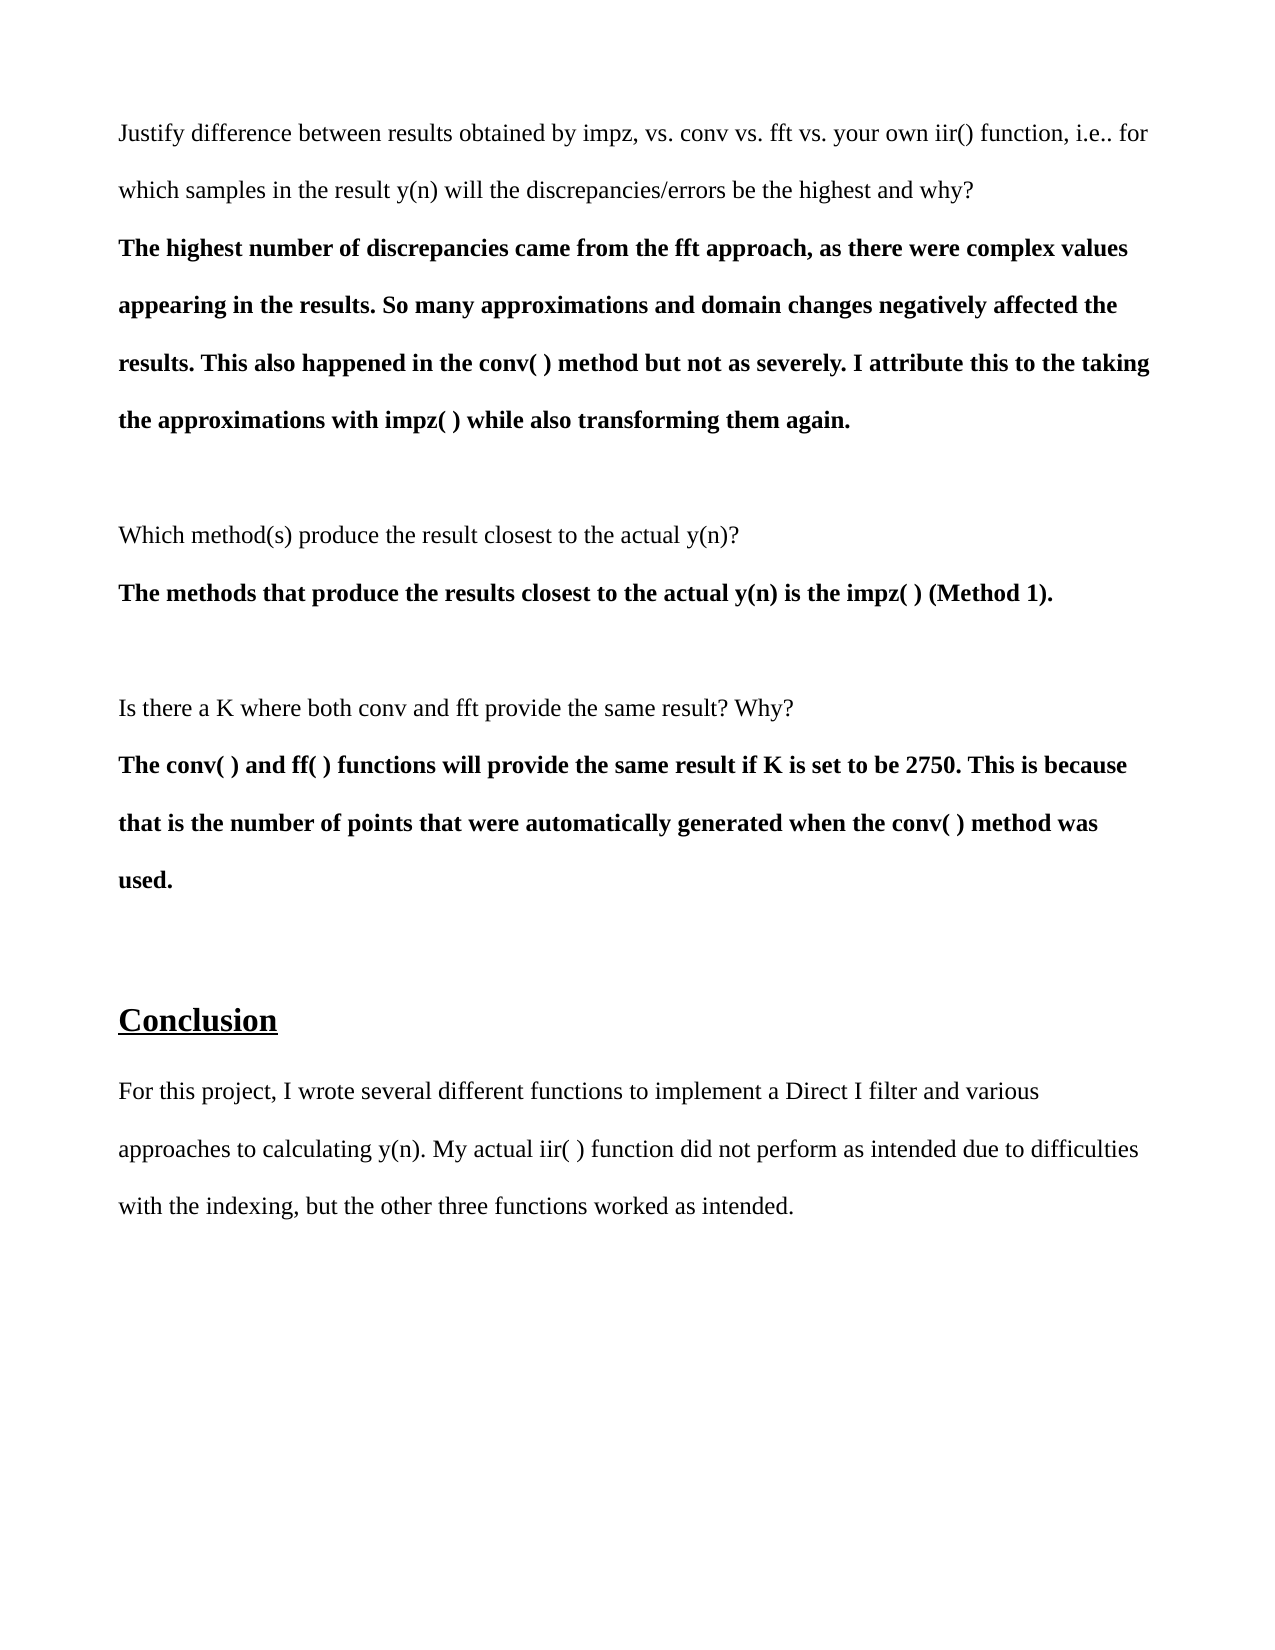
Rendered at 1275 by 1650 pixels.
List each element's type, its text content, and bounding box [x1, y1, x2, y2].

text For this project, I wrote several different functions to implement a Direct I filter and various approaches to calculating y(n). My actual iir( ) function did not perform as intended due to difficulties with the indexing, but the other three functions worked as intended. [118, 1076, 1157, 1220]
text The highest number of discrepancies came from the fft approach, as there were complex values appearing in the results. So many approximations and domain changes negatively affected the results. This also happened in the conv( ) method but not as severely. I attribute this to the taking the approximations with impz( ) while also transforming them again. [118, 233, 1157, 434]
text Is there a K where both conv and fft provide the same result? Why? [118, 693, 1157, 722]
text Conclusion [118, 1000, 1157, 1038]
text Which method(s) produce the result closest to the actual y(n)? [118, 521, 1157, 549]
text The conv( ) and ff( ) functions will provide the same result if K is set to be 2750. This is because that is the number of points that were automatically generated when the conv( ) method was used. [118, 751, 1157, 894]
text Justify difference between results obtained by impz, vs. conv vs. fft vs. your own iir() function, i.e.. for which samples in the result y(n) will the discrepancies/errors be the highest and why? [118, 118, 1157, 204]
text The methods that produce the results closest to the actual y(n) is the impz( ) (Method 1). [118, 578, 1157, 607]
